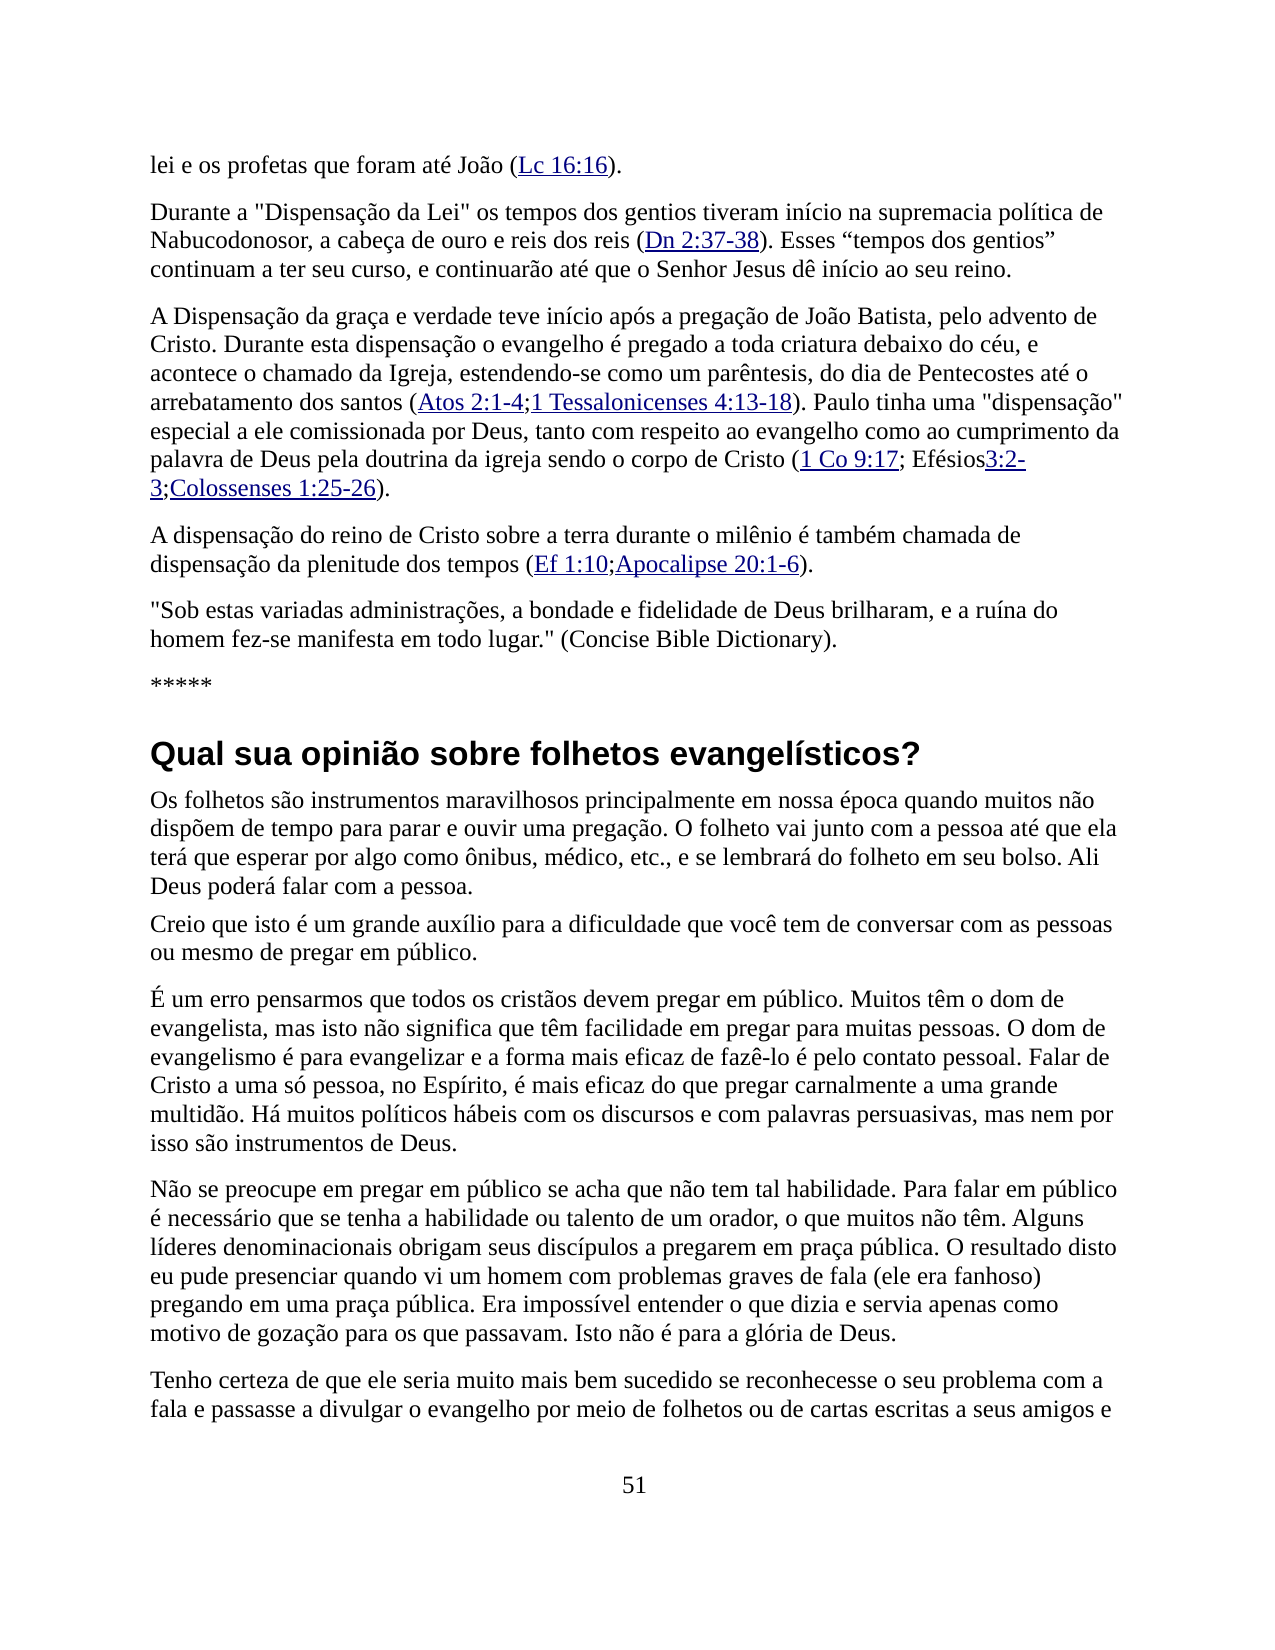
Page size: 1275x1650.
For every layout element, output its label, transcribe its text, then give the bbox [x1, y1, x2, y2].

text É um erro pensarmos que todos os cristãos devem pregar em público. Muitos têm o dom de evangelista, mas isto não significa que têm facilidade em pregar para muitas pessoas. O dom de evangelismo é para evangelizar e a forma mais eficaz de fazê-lo é pelo contato pessoal. Falar de Cristo a uma só pessoa, no Espírito, é mais eficaz do que pregar carnalmente a uma grande multidão. Há muitos políticos hábeis com os discursos e com palavras persuasivas, mas nem por isso são instrumentos de Deus. [150, 984, 1125, 1157]
text Creio que isto é um grande auxílio para a dificuldade que você tem de conversar com as pessoas ou mesmo de pregar em público. [150, 909, 1125, 966]
text Tenho certeza de que ele seria muito mais bem sucedido se reconhecesse o seu problema com a fala e passasse a divulgar o evangelho por meio de folhetos ou de cartas escritas a seus amigos e [150, 1365, 1125, 1422]
text A Dispensação da graça e verdade teve início após a pregação de João Batista, pelo advento de Cristo. Durante esta dispensação o evangelho é pregado a toda criatura debaixo do céu, e acontece o chamado da Igreja, estendendo-se como um parêntesis, do dia de Pentecostes até o arrebatamento dos santos (Atos 2:1-4;1 Tessalonicenses 4:13-18). Paulo tinha uma "dispensação" especial a ele comissionada por Deus, tanto com respeito ao evangelho como ao cumprimento da palavra de Deus pela doutrina da igreja sendo o corpo de Cristo (1 Co 9:17; Efésios3:2-3;Colossenses 1:25-26). [150, 301, 1125, 502]
text ***** [150, 671, 1125, 699]
text Durante a "Dispensação da Lei" os tempos dos gentios tiveram início na supremacia política de Nabucodonosor, a cabeça de ouro e reis dos reis (Dn 2:37-38). Esses “tempos dos gentios” continuam a ter seu curso, e continuarão até que o Senhor Jesus dê início ao seu reino. [150, 197, 1125, 283]
text A dispensação do reino de Cristo sobre a terra durante o milênio é também chamada de dispensação da plenitude dos tempos (Ef 1:10;Apocalipse 20:1-6). [150, 520, 1125, 577]
text Os folhetos são instrumentos maravilhosos principalmente em nossa época quando muitos não dispõem de tempo para parar e ouvir uma pregação. O folheto vai junto com a pessoa até que ela terá que esperar por algo como ônibus, médico, etc., e se lembrará do folheto em seu bolso. Ali Deus poderá falar com a pessoa. [150, 785, 1125, 900]
text lei e os profetas que foram até João (Lc 16:16). [150, 150, 1125, 179]
text Não se preocupe em pregar em público se acha que não tem tal habilidade. Para falar em público é necessário que se tenha a habilidade ou talento de um orador, o que muitos não têm. Alguns líderes denominacionais obrigam seus discípulos a pregarem em praça pública. O resultado disto eu pude presenciar quando vi um homem com problemas graves de fala (ele era fanhoso) pregando em uma praça pública. Era impossível entender o que dizia e servia apenas como motivo de gozação para os que passavam. Isto não é para a glória de Deus. [150, 1174, 1125, 1347]
text "Sob estas variadas administrações, a bondade e fidelidade de Deus brilharam, e a ruína do homem fez-se manifesta em todo lugar." (Concise Bible Dictionary). [150, 595, 1125, 653]
subtitle Qual sua opinião sobre folhetos evangelísticos? [150, 733, 1125, 772]
